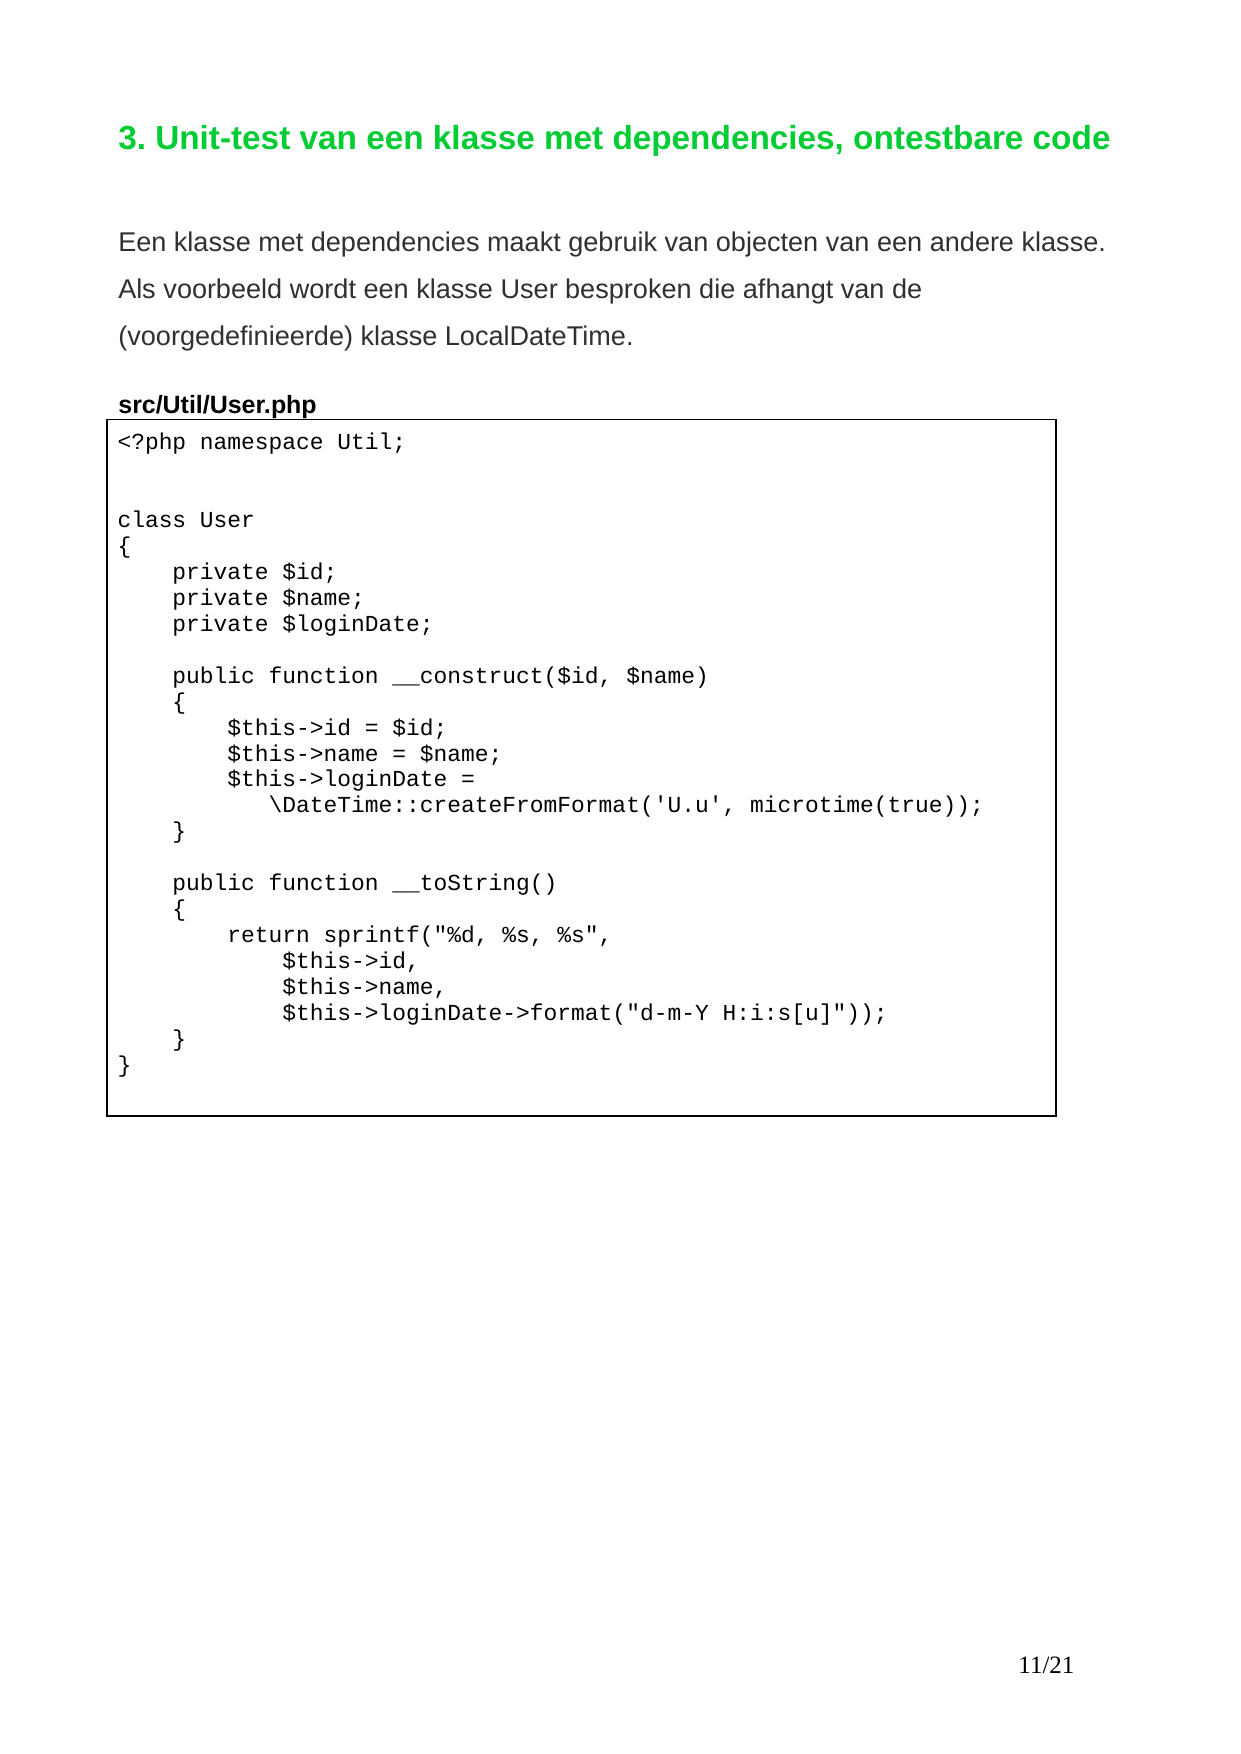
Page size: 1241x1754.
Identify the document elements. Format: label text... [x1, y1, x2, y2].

text src/Util/User.php [118, 390, 1122, 419]
text Een klasse met dependencies maakt gebruik van objecten van een andere klasse. Als voorbeeld wordt een klasse User besproken die afhangt van de (voorgedefinieerde) klasse LocalDateTime. [118, 226, 1122, 351]
table_header <?php namespace Util; class User { private $id; private $name; private $loginDate; public function __construct($id, $name) { $this->id = $id; $this->name = $name; $this->loginDate = \DateTime::createFromFormat('U.u', microtime(true)); } public function __toString() { return sprintf("%d, %s, %s", $this->id, $this->name, $this->loginDate->format("d-m-Y H:i:s[u]")); } } [108, 420, 1055, 1115]
text 3. Unit-test van een klasse met dependencies, ontestbare code [118, 118, 1122, 157]
